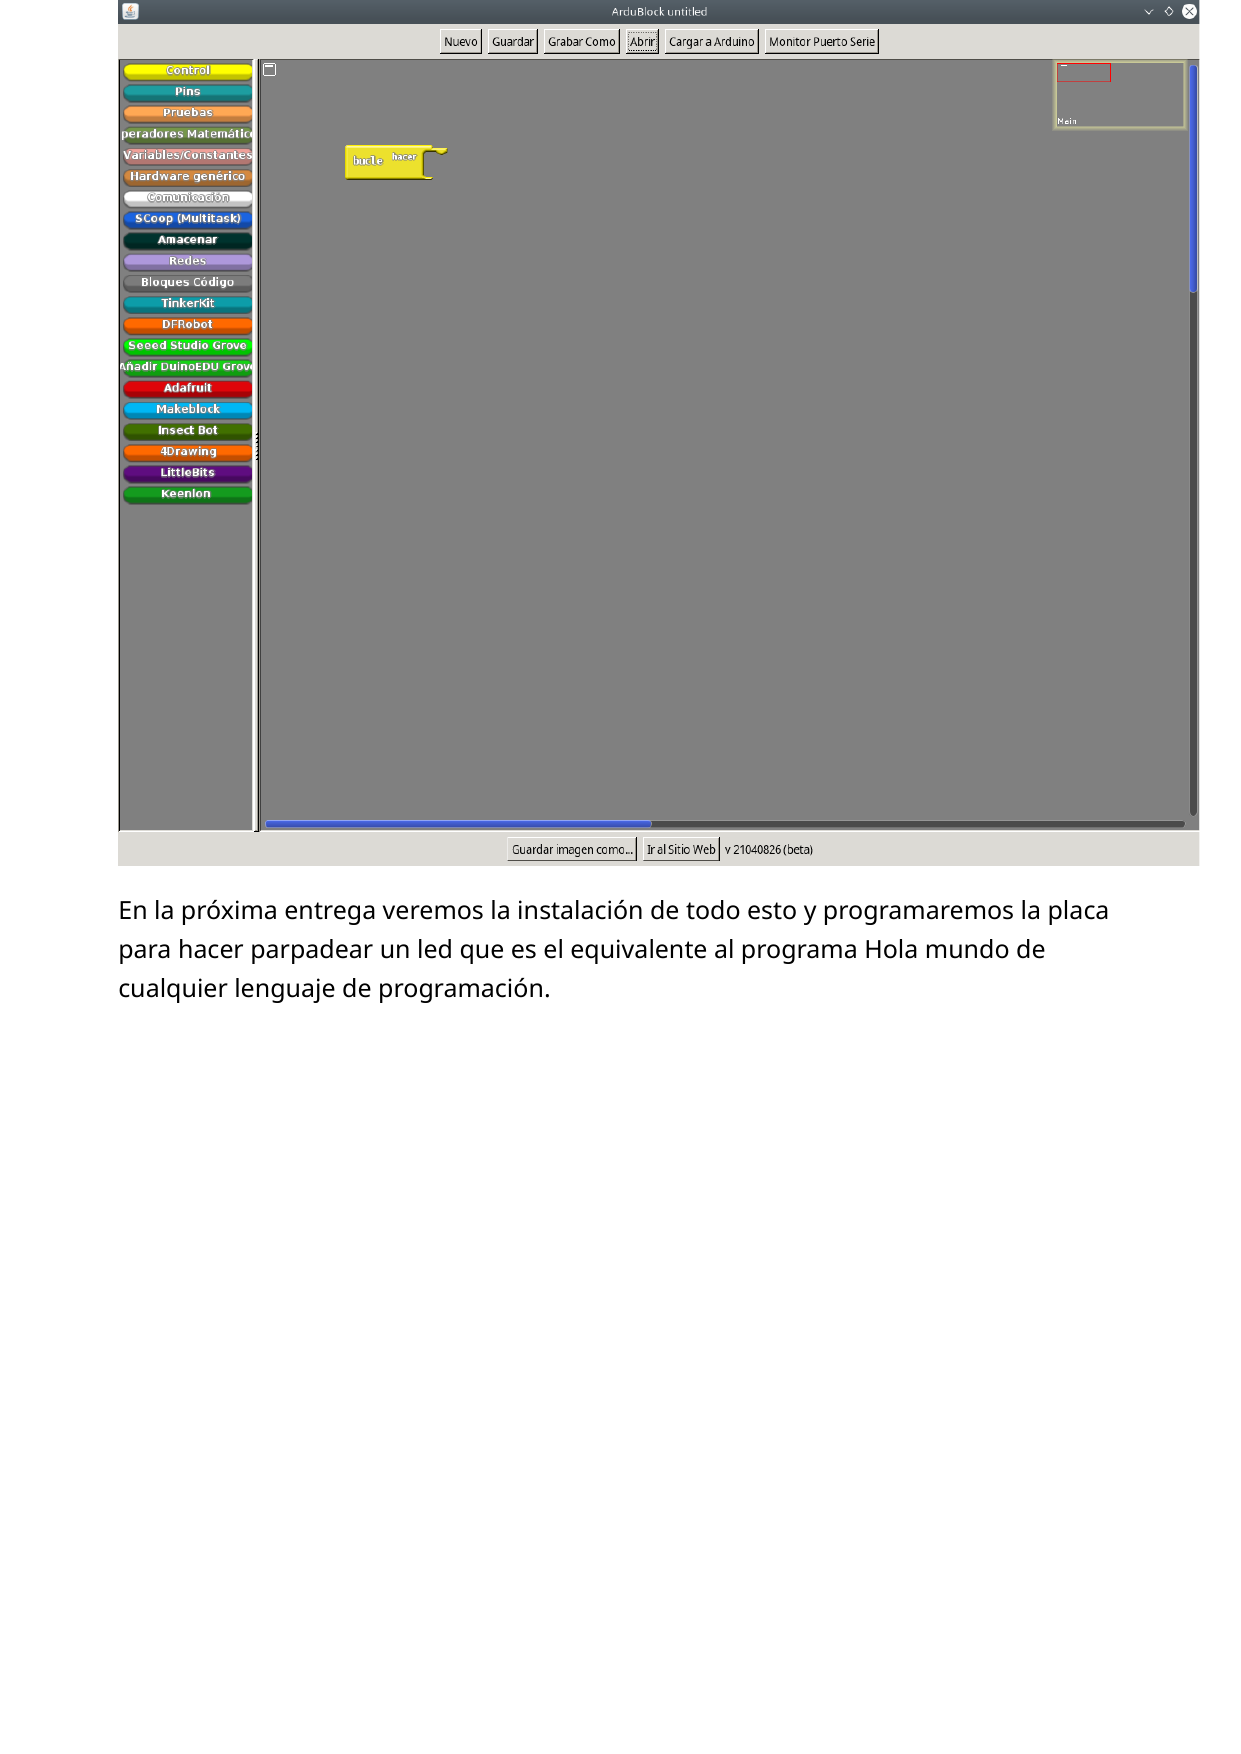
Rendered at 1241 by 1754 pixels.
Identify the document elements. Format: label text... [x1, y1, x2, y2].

picture [118, 0, 1200, 866]
text En la próxima entrega veremos la instalación de todo esto y programaremos la placa para hacer parpadear un led que es el equivalente al programa Hola mundo de cualquier lenguaje de programación. [118, 893, 1122, 1005]
